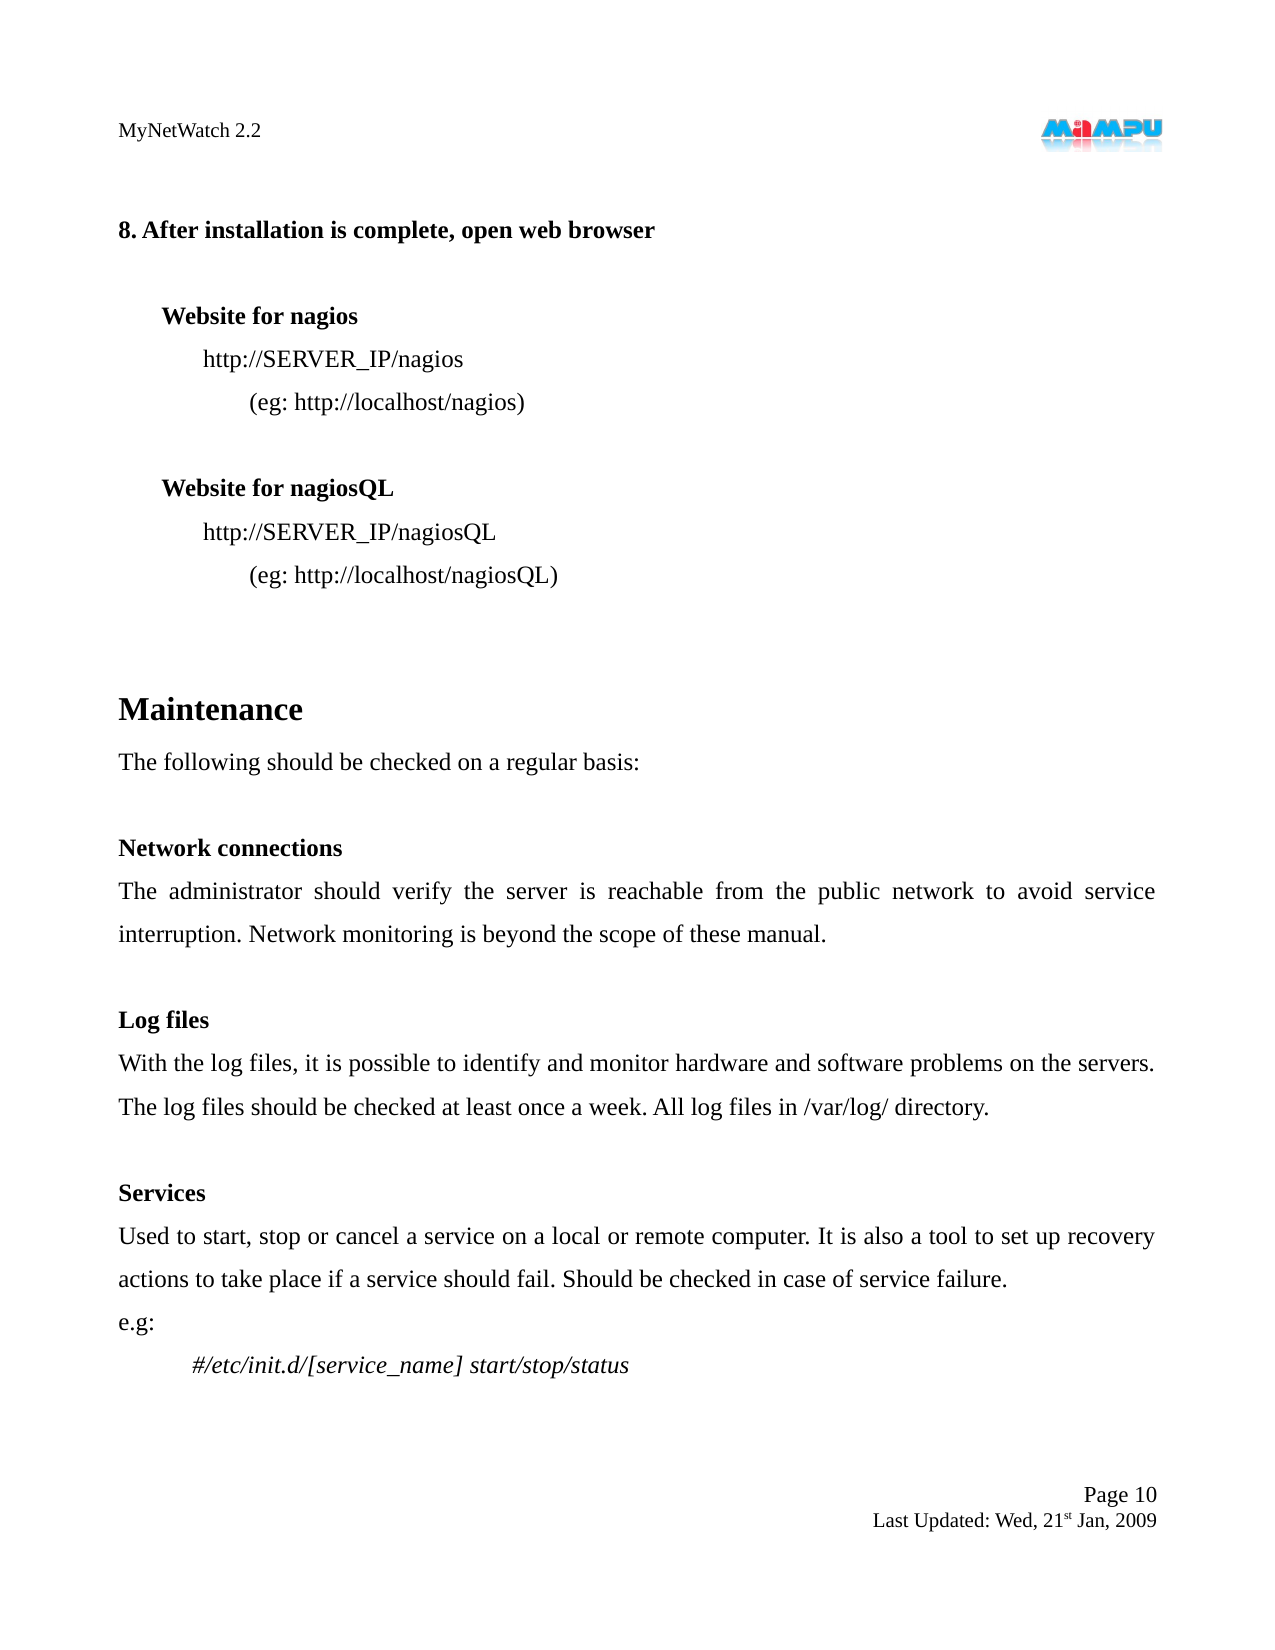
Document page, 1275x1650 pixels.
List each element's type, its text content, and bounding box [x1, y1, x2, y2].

text Services [118, 1178, 1157, 1207]
text e.g: [118, 1307, 1157, 1336]
text (eg: http://localhost/nagios) [206, 387, 1157, 416]
text http://SERVER_IP/nagiosQL [203, 517, 1157, 545]
text Website for nagios [118, 301, 1157, 330]
text (eg: http://localhost/nagiosQL) [206, 560, 1157, 588]
text 8. After installation is complete, open web browser [118, 215, 1157, 243]
text Used to start, stop or cancel a service on a local or remote computer. It is also a tool to set up recovery actions to take place if a service should fail. Should be checked in case of service failure. [118, 1221, 1157, 1293]
text http://SERVER_IP/nagios [203, 344, 1157, 373]
text The administrator should verify the server is reachable from the public network to avoid service interruption. Network monitoring is beyond the scope of these manual. [118, 876, 1157, 948]
text #/etc/init.d/[service_name] start/stop/status [118, 1350, 1157, 1379]
text Network connections [118, 833, 1157, 862]
text The following should be checked on a regular basis: [118, 747, 1157, 775]
text Website for nagiosQL [118, 473, 1157, 502]
text With the log files, it is possible to identify and monitor hardware and software problems on the servers. The log files should be checked at least once a week. All log files in /var/log/ directory. [118, 1048, 1157, 1120]
text Maintenance [118, 689, 1157, 727]
picture [1041, 106, 1163, 152]
text Log files [118, 1005, 1157, 1034]
